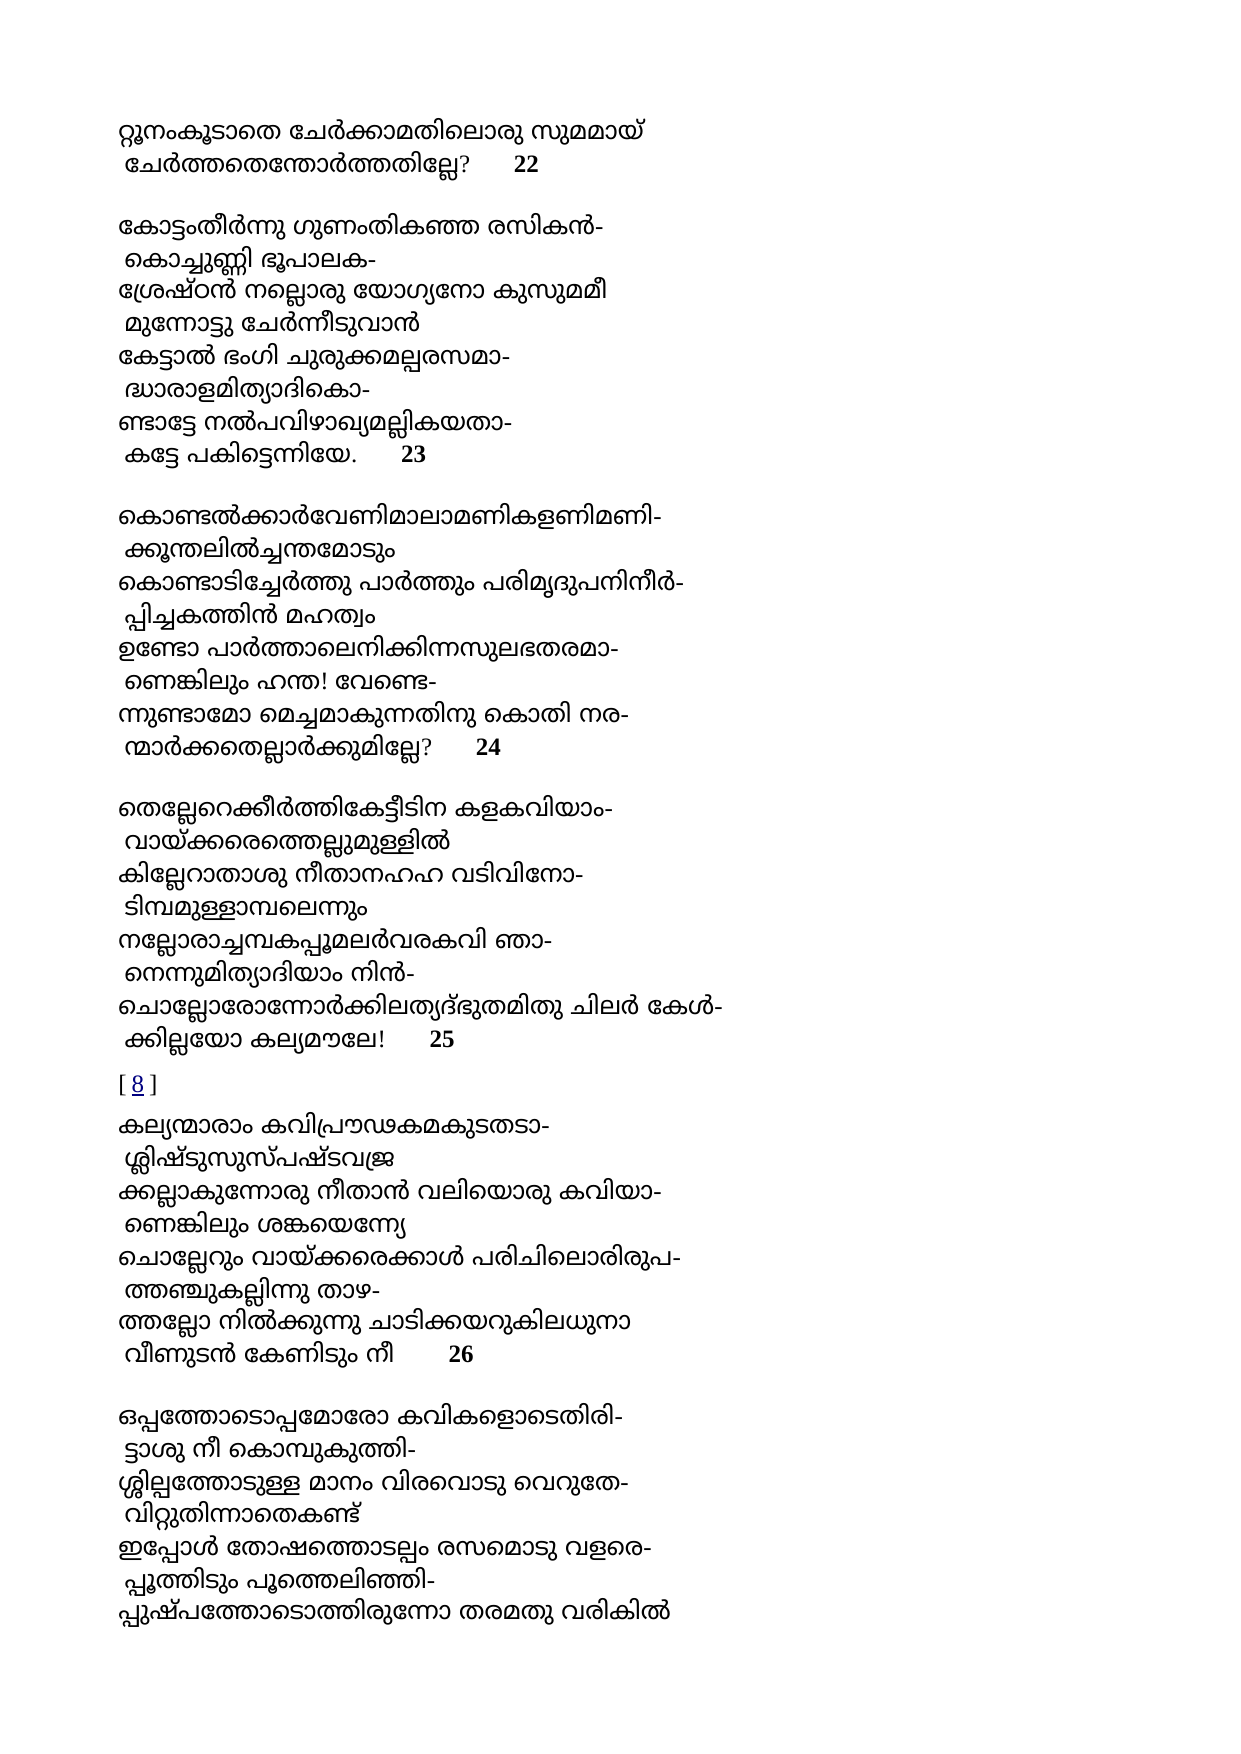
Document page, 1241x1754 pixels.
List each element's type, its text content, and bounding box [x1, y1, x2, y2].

text റ്റൂനംകൂടാതെ ചേർക്കാമതിലൊരു സുമമായ് ചേർത്തതെന്തോർത്തതില്ലേ? 22 കോട്ടംതീർന്നു ഗുണംതികഞ്ഞ രസികൻ- കൊച്ചുണ്ണി ഭൂപാലക- ശ്രേഷ്ഠൻ നല്ലൊരു യോഗ്യനോ കുസുമമീ മുന്നോട്ടു ചേർന്നീടുവാൻ കേട്ടാൽ ഭംഗി ചുരുക്കമല്പരസമാ- ദ്ധാരാളമിത്യാദികൊ- ണ്ടാട്ടേ നൽപവിഴാഖ്യമല്ലികയതാ- കട്ടേ പകിട്ടെന്നിയേ. 23 കൊണ്ടൽക്കാർവേണിമാലാമണികളണിമണി- ക്കൂന്തലിൽച്ചന്തമോടും കൊണ്ടാടിച്ചേർത്തു പാർത്തും പരിമൃദുപനിനീർ- പ്പിച്ചകത്തിൻ മഹത്വം ഉണ്ടോ പാർത്താലെനിക്കിന്നസുലഭതരമാ- ണെങ്കിലും ഹന്ത! വേണ്ടെ- ന്നുണ്ടാമോ മെച്ചമാകുന്നതിനു കൊതി നര- ന്മാർക്കതെല്ലാർക്കുമില്ലേ? 24 തെല്ലേറെക്കീർത്തികേട്ടീടിന കളകവിയാം- വായ്ക്കരെത്തെല്ലുമുള്ളിൽ കില്ലേറാതാശു നീതാനഹഹ വടിവിനോ- ടിമ്പമുള്ളാമ്പലെന്നും നല്ലോരാച്ചമ്പകപ്പൂമലർവരകവി ഞാ- നെന്നുമിത്യാദിയാം നിൻ- ചൊല്ലോരോന്നോർക്കിലത്യദ്ഭുതമിതു ചിലർ കേൾ- ക്കില്ലയോ കല്യമൗലേ! 25 [118, 118, 1122, 1057]
text കല്യന്മാരാം കവിപ്രൗഢകമകുടതടാ- ശ്ലിഷ്ടുസുസ്പഷ്ടവജ്ര ക്കല്ലാകുന്നോരു നീതാൻ വലിയൊരു കവിയാ- ണെങ്കിലും ശങ്കയെന്ന്യേ ചൊല്ലേറും വായ്ക്കരെക്കാൾ പരിചിലൊരിരുപ- ത്തഞ്ചുകല്ലിന്നു താഴ- ത്തല്ലോ നിൽക്കുന്നു ചാടിക്കയറുകിലധുനാ വീണുടൻ കേണിടും നീ 26 ഒപ്പത്തോടൊപ്പമോരോ കവികളൊടെതിരി- ട്ടാശു നീ കൊമ്പുകുത്തി- ശ്ശില്പത്തോടുള്ള മാനം വിരവൊടു വെറുതേ- വിറ്റുതിന്നാതെകണ്ട് ഇപ്പോൾ തോഷത്തൊടല്പം രസമൊടു വളരെ- പ്പൂത്തിടും പൂത്തെലിഞ്ഞി- പ്പുഷ്പത്തോടൊത്തിരുന്നോ തരമതു വരികിൽ [118, 1110, 1122, 1629]
text [ 8 ] [118, 1069, 1122, 1098]
